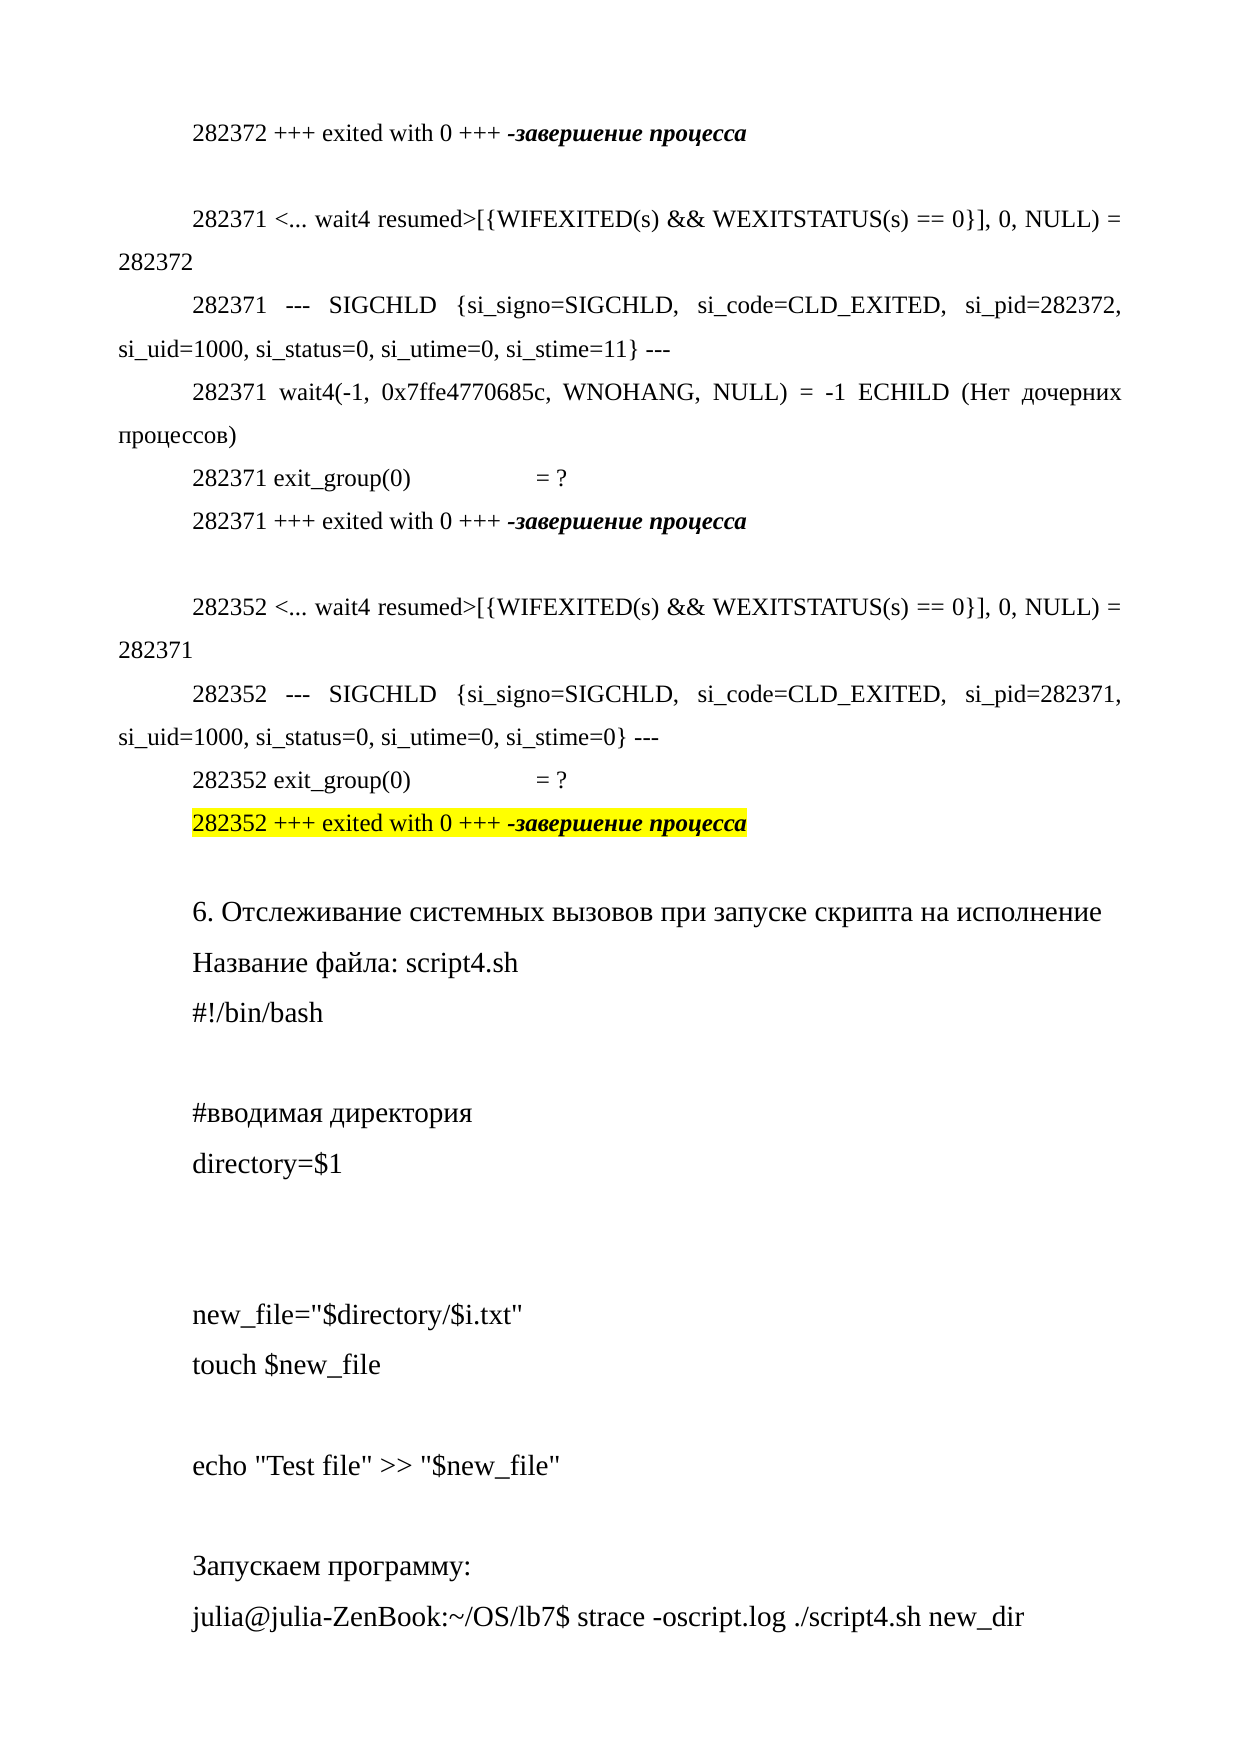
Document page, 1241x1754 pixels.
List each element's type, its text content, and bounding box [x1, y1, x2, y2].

text 282352 exit_group(0) = ? [118, 765, 1122, 794]
text echo "Test file" >> "$new_file" [118, 1448, 1122, 1481]
text #вводимая директория [118, 1096, 1122, 1129]
text new_file="$directory/$i.txt" [118, 1297, 1122, 1330]
text 282371 <... wait4 resumed>[{WIFEXITED(s) && WEXITSTATUS(s) == 0}], 0, NULL) = 282372 [118, 204, 1122, 276]
text 282352 +++ exited with 0 +++ -завершение процесса [118, 808, 1122, 837]
text touch $new_file [118, 1347, 1122, 1381]
text Название файла: script4.sh [118, 945, 1122, 978]
text 282371 +++ exited with 0 +++ -завершение процесса [118, 506, 1122, 535]
text #!/bin/bash [118, 995, 1122, 1028]
text julia@julia-ZenBook:~/OS/lb7$ strace -oscript.log ./script4.sh new_dir [118, 1599, 1122, 1632]
text Запускаем программу: [118, 1548, 1122, 1582]
text 282371 --- SIGCHLD {si_signo=SIGCHLD, si_code=CLD_EXITED, si_pid=282372, si_uid=1000, si_status=0, si_utime=0, si_stime=11} --- [118, 291, 1122, 362]
text 282371 wait4(-1, 0x7ffe4770685c, WNOHANG, NULL) = -1 ECHILD (Нет дочерних процессов) [118, 377, 1122, 449]
text 282371 exit_group(0) = ? [118, 463, 1122, 492]
text 282372 +++ exited with 0 +++ -завершение процесса [118, 118, 1122, 147]
text 6. Отслеживание системных вызовов при запуске скрипта на исполнение [118, 894, 1122, 928]
text 282352 <... wait4 resumed>[{WIFEXITED(s) && WEXITSTATUS(s) == 0}], 0, NULL) = 282371 [118, 592, 1122, 664]
text 282352 --- SIGCHLD {si_signo=SIGCHLD, si_code=CLD_EXITED, si_pid=282371, si_uid=1000, si_status=0, si_utime=0, si_stime=0} --- [118, 679, 1122, 751]
text directory=$1 [118, 1146, 1122, 1179]
